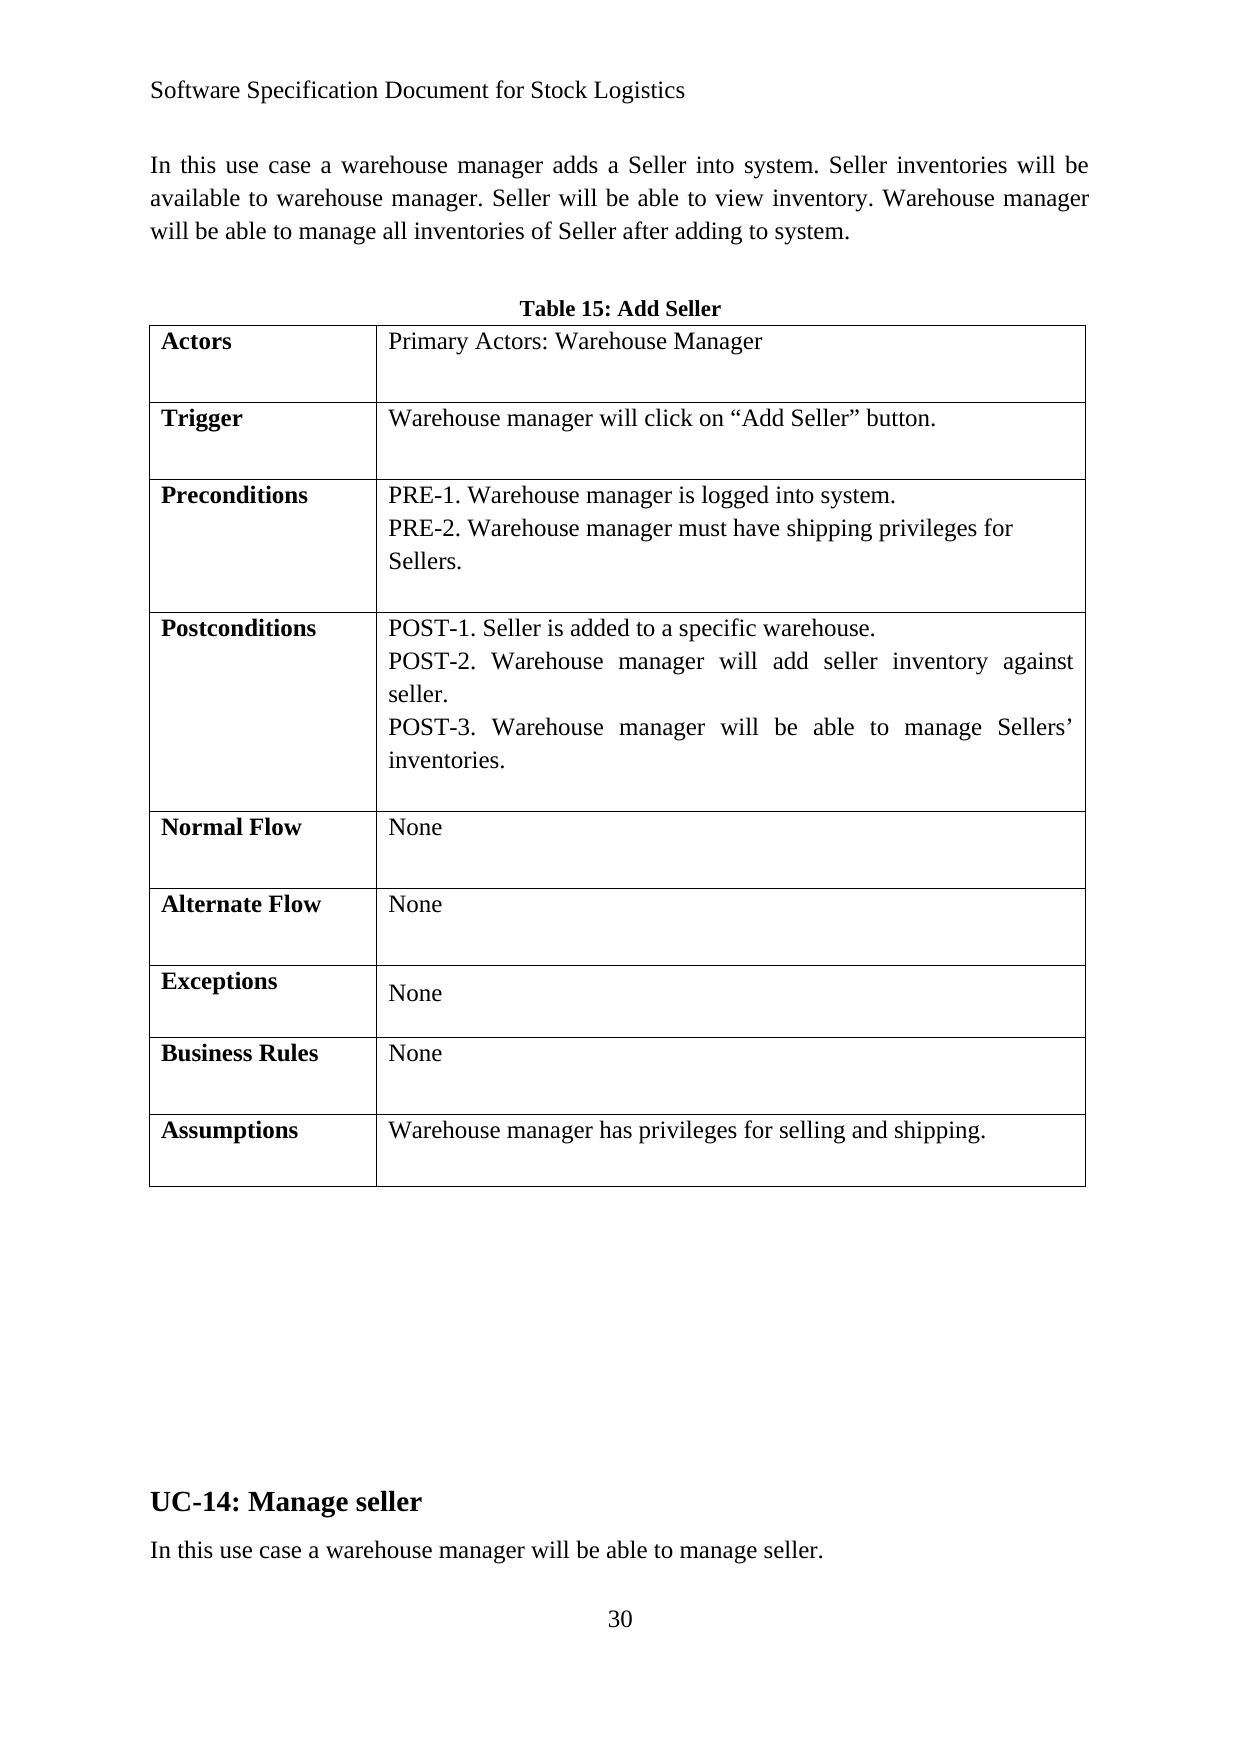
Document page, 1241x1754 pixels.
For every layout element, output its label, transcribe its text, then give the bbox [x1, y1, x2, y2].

text In this use case a warehouse manager adds a Seller into system. Seller inventories will be available to warehouse manager. Seller will be able to view inventory. Warehouse manager will be able to manage all inventories of Seller after adding to system. [150, 150, 1090, 245]
table_cell PRE-1. Warehouse manager is logged into system. PRE-2. Warehouse manager must have shipping privileges for Sellers. [377, 480, 1085, 612]
table_cell POST-1. Seller is added to a specific warehouse. POST-2. Warehouse manager will add seller inventory against seller. POST-3. Warehouse manager will be able to manage Sellers’ inventories. [377, 613, 1085, 811]
table_cell Preconditions [150, 480, 376, 612]
table_header Primary Actors: Warehouse Manager [377, 326, 1085, 402]
table_cell None [377, 966, 1085, 1037]
table_cell Normal Flow [150, 812, 376, 888]
table_cell Warehouse manager will click on “Add Seller” button. [377, 403, 1085, 479]
table_cell Alternate Flow [150, 889, 376, 965]
table_cell Postconditions [150, 613, 376, 811]
table_header Actors [150, 326, 376, 402]
table_cell None [377, 1038, 1085, 1114]
table_cell Assumptions [150, 1115, 376, 1186]
text Table 15: Add Seller [150, 294, 1090, 321]
text In this use case a warehouse manager will be able to manage seller. [150, 1535, 1090, 1564]
table_cell Business Rules [150, 1038, 376, 1114]
table_cell None [377, 889, 1085, 965]
table_cell Exceptions [150, 966, 376, 1037]
table_cell Warehouse manager has privileges for selling and shipping. [377, 1115, 1085, 1186]
text UC-14: Manage seller [150, 1484, 1090, 1518]
table_cell None [377, 812, 1085, 888]
table_cell Trigger [150, 403, 376, 479]
